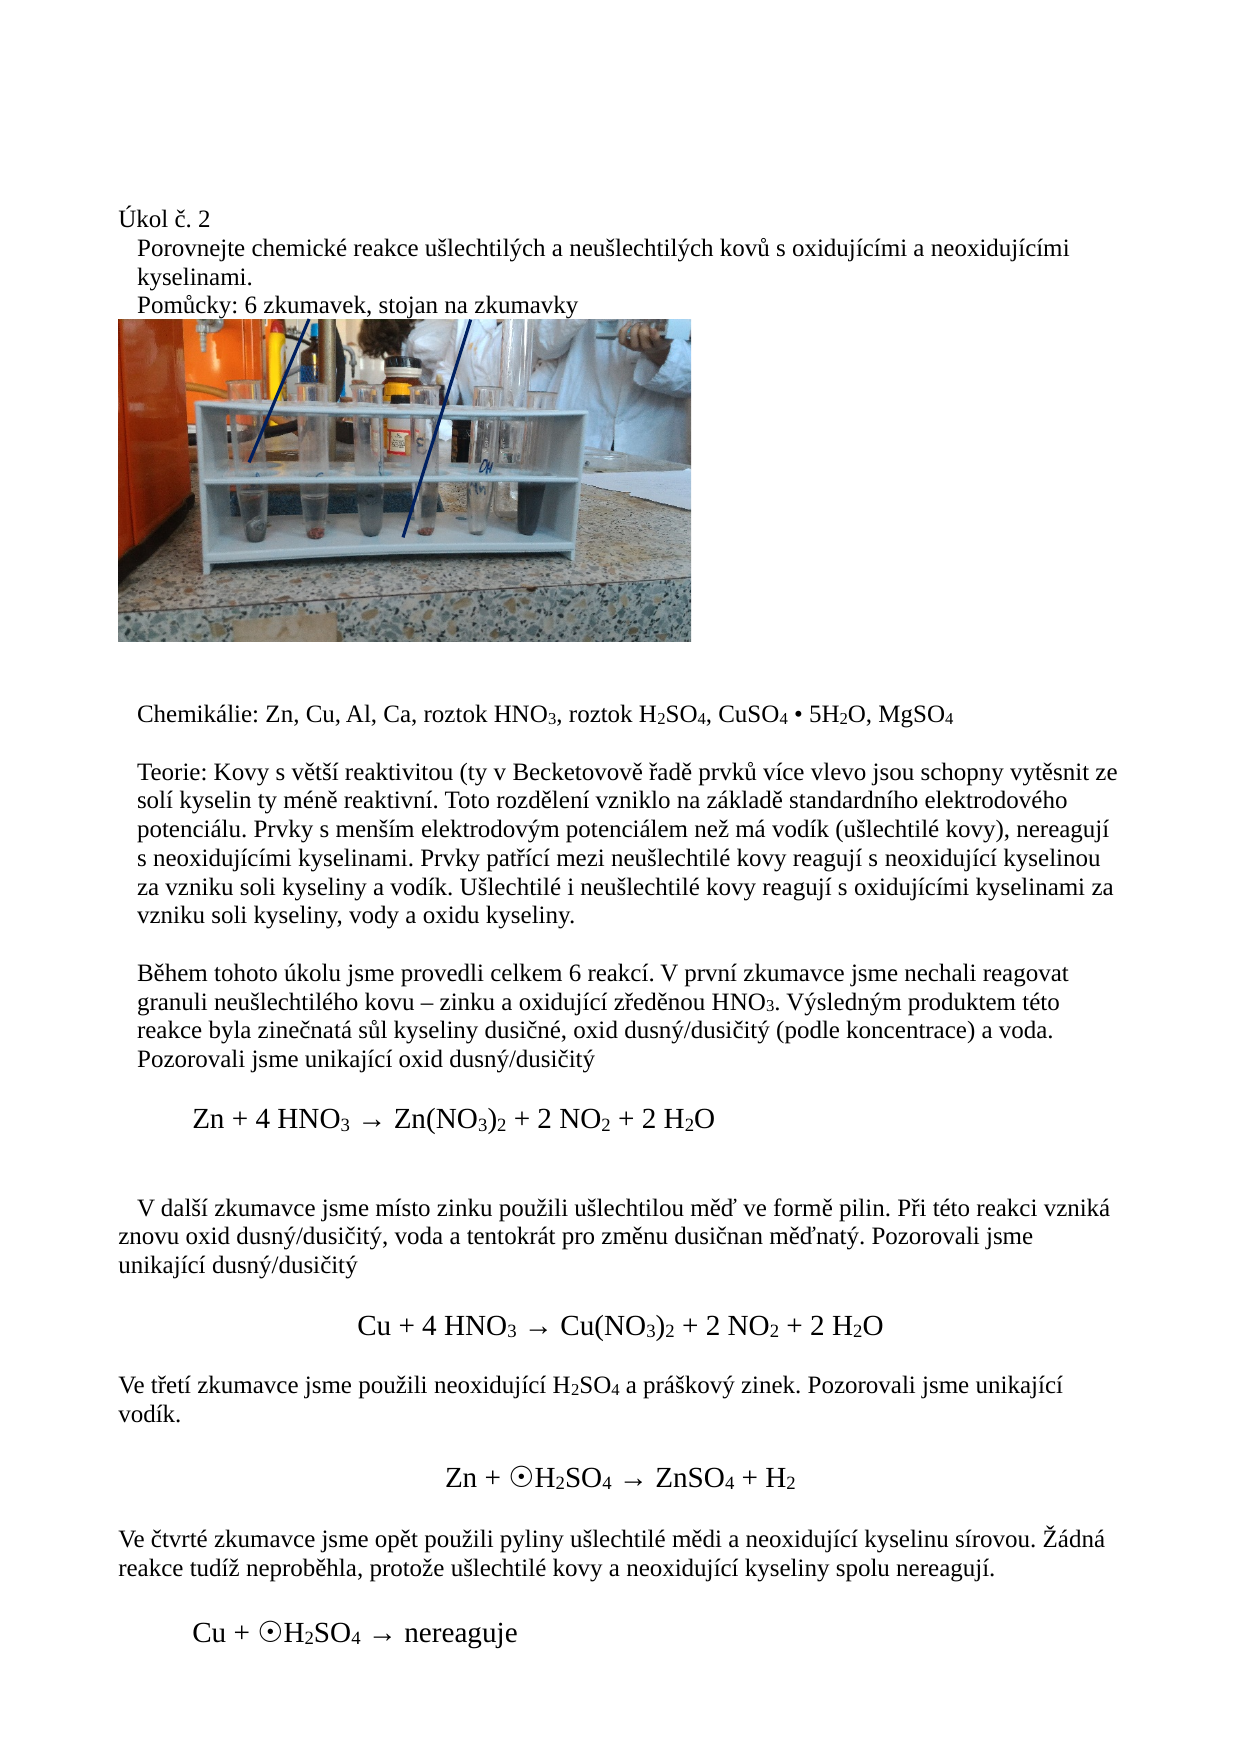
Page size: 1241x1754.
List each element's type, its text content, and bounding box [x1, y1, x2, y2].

text Ve třetí zkumavce jsme použili neoxidující H2SO4 a práškový zinek. Pozorovali jsme unikající vodík. [118, 1370, 1122, 1427]
text Cu + ☉H2SO4 → nereaguje [118, 1611, 1122, 1651]
text Chemikálie: Zn, Cu, Al, Ca, roztok HNO3, roztok H2SO4, CuSO4 • 5H2O, MgSO4 [118, 699, 1122, 728]
text Ve čtvrté zkumavce jsme opět použili pyliny ušlechtilé mědi a neoxidující kyselinu sírovou. Žádná reakce tudíž neproběhla, protože ušlechtilé kovy a neoxidující kyseliny spolu nereagují. [118, 1524, 1122, 1582]
text Zn + 4 HNO3 → Zn(NO3)2 + 2 NO2 + 2 H2O [118, 1102, 1122, 1135]
text Během tohoto úkolu jsme provedli celkem 6 reakcí. V první zkumavce jsme nechali reagovat granuli neušlechtilého kovu – zinku a oxidující zředěnou HNO3. Výsledným produktem této reakce byla zinečnatá sůl kyseliny dusičné, oxid dusný/dusičitý (podle koncentrace) a voda. Pozorovali jsme unikající oxid dusný/dusičitý [137, 958, 1122, 1073]
text V další zkumavce jsme místo zinku použili ušlechtilou měď ve formě pilin. Při této reakci vzniká znovu oxid dusný/dusičitý, voda a tentokrát pro změnu dusičnan měďnatý. Pozorovali jsme unikající dusný/dusičitý [118, 1193, 1122, 1308]
text Úkol č. 2 [118, 204, 1122, 233]
text Zn + ☉H2SO4 → ZnSO4 + H2 [118, 1456, 1122, 1524]
text Teorie: Kovy s větší reaktivitou (ty v Becketovově řadě prvků více vlevo jsou schopny vytěsnit ze solí kyselin ty méně reaktivní. Toto rozdělení vzniklo na základě standardního elektrodového potenciálu. Prvky s menším elektrodovým potenciálem než má vodík (ušlechtilé kovy), nereagují s neoxidujícími kyselinami. Prvky patřící mezi neušlechtilé kovy reagují s neoxidující kyselinou za vzniku soli kyseliny a vodík. Ušlechtilé i neušlechtilé kovy reagují s oxidujícími kyselinami za vzniku soli kyseliny, vody a oxidu kyseliny. [137, 757, 1122, 929]
text Porovnejte chemické reakce ušlechtilých a neušlechtilých kovů s oxidujícími a neoxidujícími kyselinami. Pomůcky: 6 zkumavek, stojan na zkumavky [118, 233, 1122, 319]
text Cu + 4 HNO3 → Cu(NO3)2 + 2 NO2 + 2 H2O [118, 1308, 1122, 1341]
